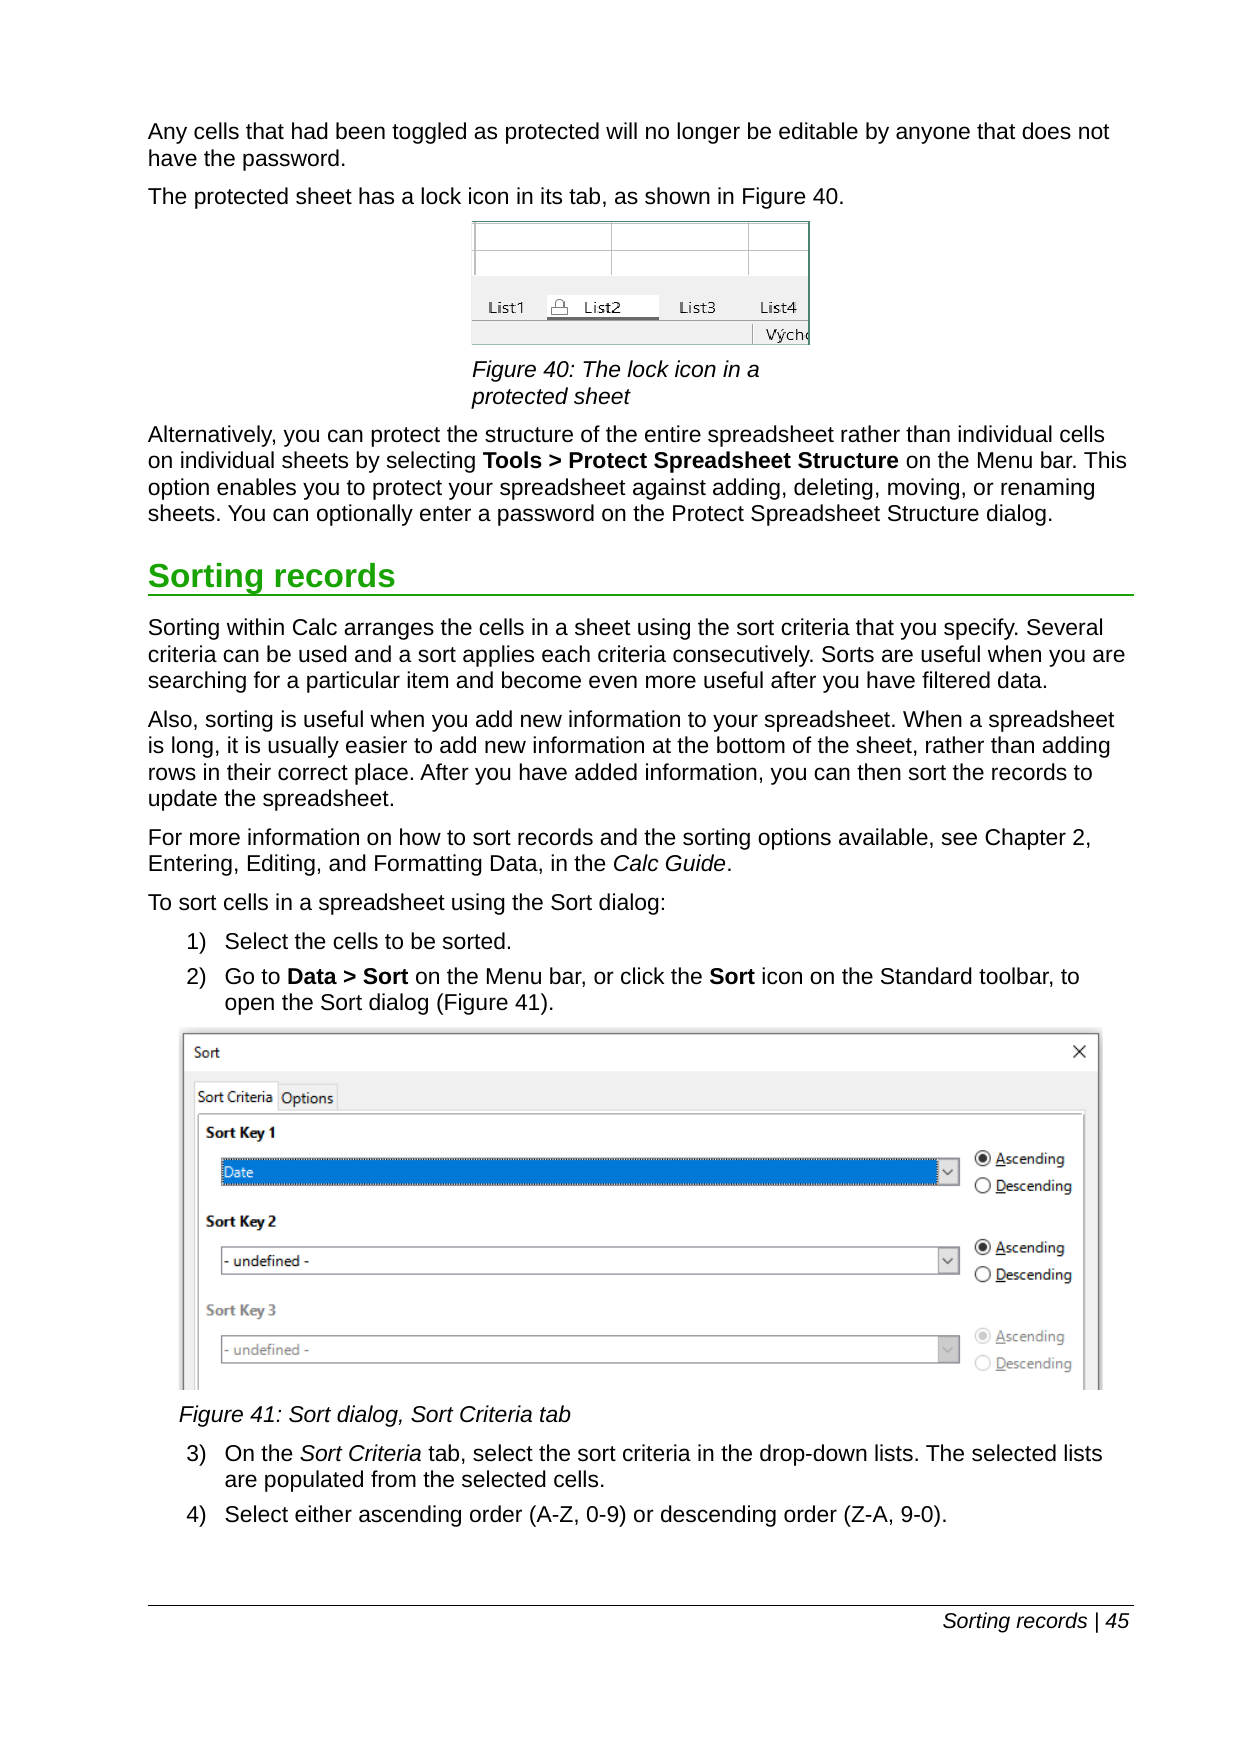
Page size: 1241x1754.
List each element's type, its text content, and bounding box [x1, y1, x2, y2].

text Figure 40: The lock icon in a protected sheet [472, 356, 810, 409]
list On the Sort Criteria tab, select the sort criteria in the drop-down lists. The selected lists are populated from the selected cells. [207, 1439, 1134, 1492]
text Sorting within Calc arranges the cells in a sheet using the sort criteria that you specify. Several criteria can be used and a sort applies each criteria consecutively. Sorts are useful when you are searching for a particular item and become even more useful after you have filtered data. [148, 614, 1134, 693]
text Also, sorting is useful when you add new information to your spreadsheet. When a spreadsheet is long, it is usually easier to add new information at the bottom of the sheet, rather than adding rows in their correct place. After you have added information, you can then sort the records to update the spreadsheet. [148, 706, 1134, 811]
text For more information on how to sort records and the sorting options available, see Chapter 2, Entering, Editing, and Formatting Data, in the Calc Guide. [148, 824, 1134, 876]
subtitle Sorting records [148, 556, 1134, 594]
list Select the cells to be sorted. [207, 928, 1134, 954]
list Select either ascending order (A-Z, 0-9) or descending order (Z-A, 9-0). [207, 1501, 1134, 1527]
list Go to Data > Sort on the Menu bar, or click the Sort icon on the Standard toolbar, to open the Sort dialog (Figure 41). [207, 963, 1134, 1016]
text Alternatively, you can protect the structure of the entire spreadsheet rather than individual cells on individual sheets by selecting Tools > Protect Spreadsheet Structure on the Menu bar. This option enables you to protect your spreadsheet against adding, deleting, moving, or renaming sheets. You can optionally enter a password on the Protect Spreadsheet Structure dialog. [148, 421, 1134, 526]
text The protected sheet has a lock icon in its tab, as shown in Figure 40. [148, 183, 1134, 210]
list To sort cells in a spreadsheet using the Sort dialog: [148, 889, 1134, 915]
text Figure 41: Sort dialog, Sort Criteria tab [179, 1401, 1103, 1428]
picture [471, 221, 810, 345]
text Any cells that had been toggled as protected will no longer be editable by anyone that does not have the password. [148, 118, 1134, 171]
picture [178, 1027, 1103, 1390]
